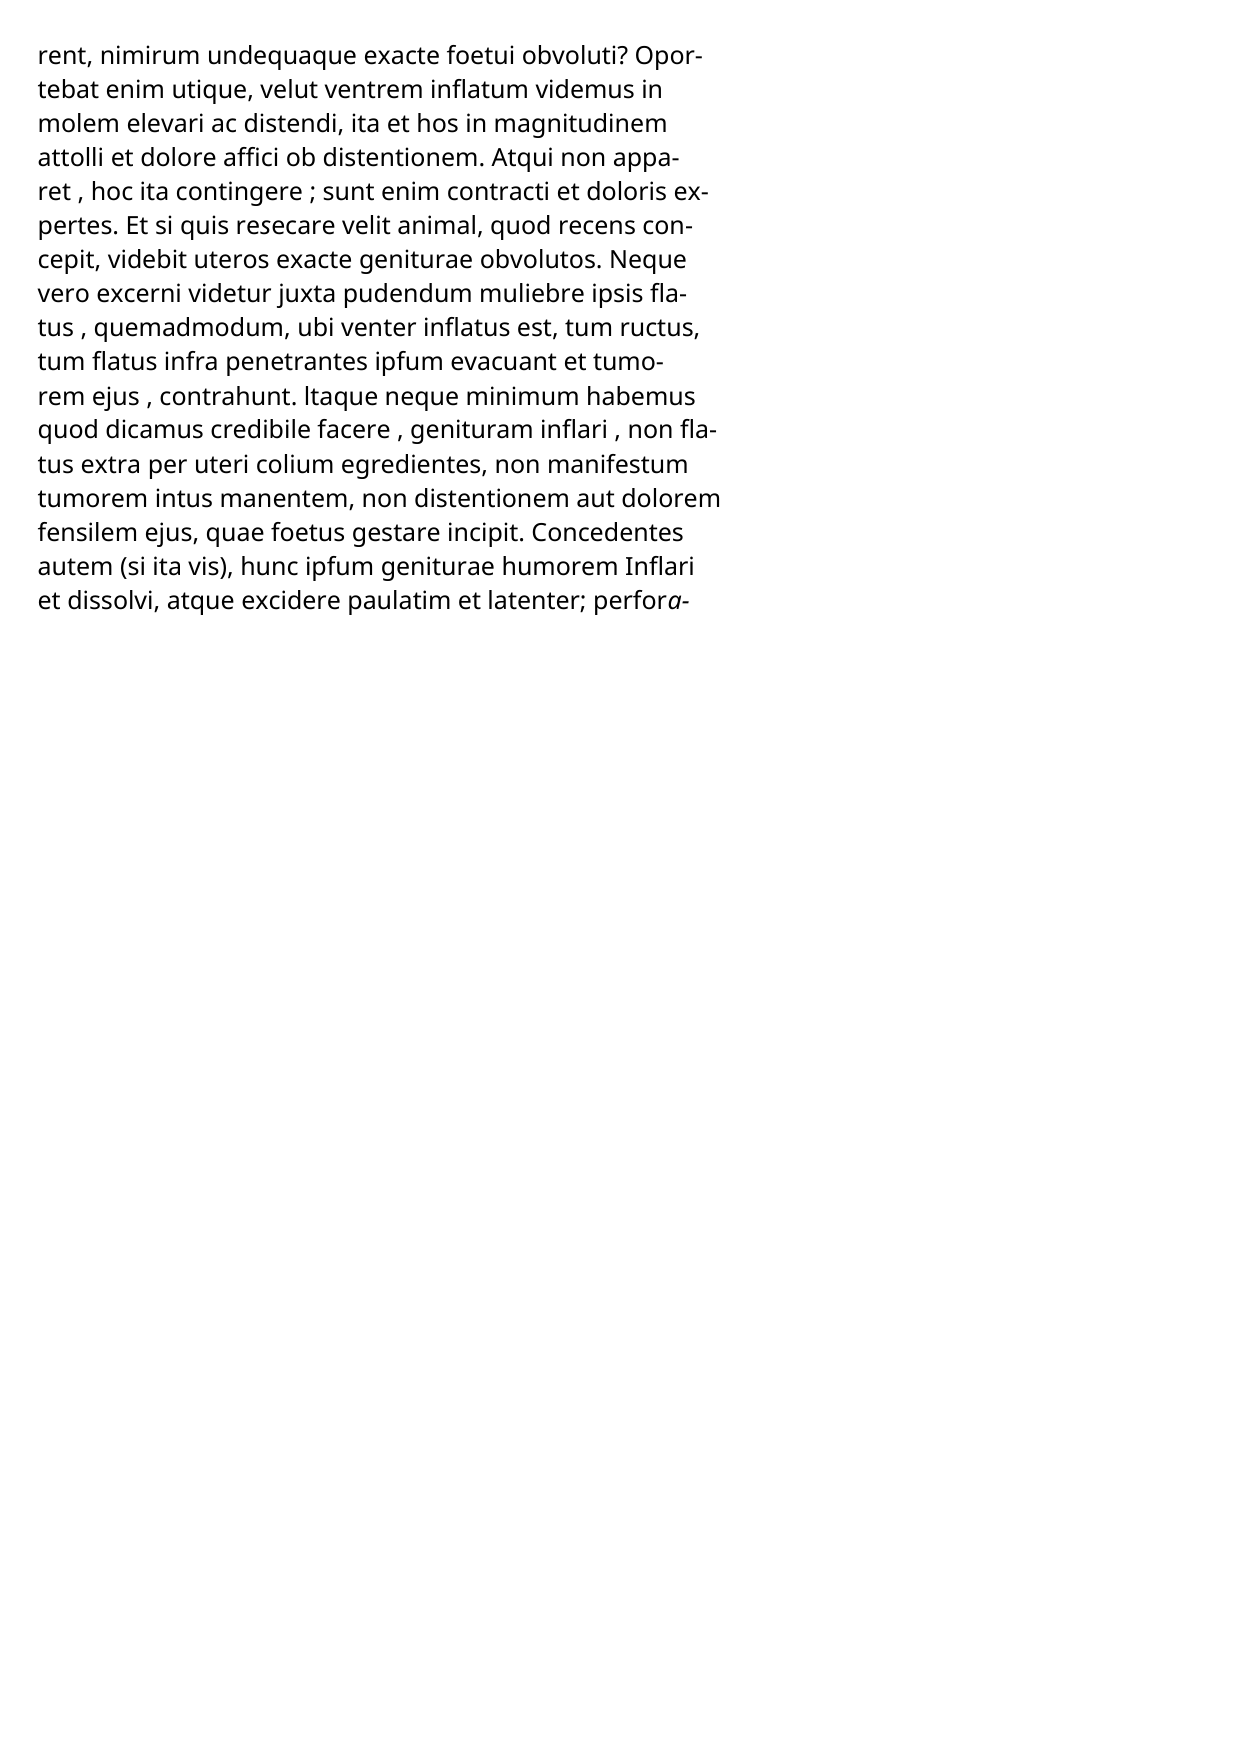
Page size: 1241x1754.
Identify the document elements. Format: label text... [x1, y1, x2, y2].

text rent, nimirum undequaque exacte foetui obvoluti? Opor- tebat enim utique, velut ventrem inflatum videmus in molem elevari ac distendi, ita et hos in magnitudinem attolli et dolore affici ob distentionem. Atqui non appa- ret , hoc ita contingere ; sunt enim contracti et doloris ex- pertes. Et si quis resecare velit animal, quod recens con- cepit, videbit uteros exacte geniturae obvolutos. Neque vero excerni videtur juxta pudendum muliebre ipsis fla- tus , quemadmodum, ubi venter inflatus est, tum ructus, tum flatus infra penetrantes ipfum evacuant et tumo- rem ejus , contrahunt. ltaque neque minimum habemus quod dicamus credibile facere , genituram inflari , non fla- tus extra per uteri colium egredientes, non manifestum tumorem intus manentem, non distentionem aut dolorem fensilem ejus, quae foetus gestare incipit. Concedentes autem (si ita vis), hunc ipfum geniturae humorem Inflari et dissolvi, atque excidere paulatim et latenter; perfora- [37, 37, 1203, 617]
